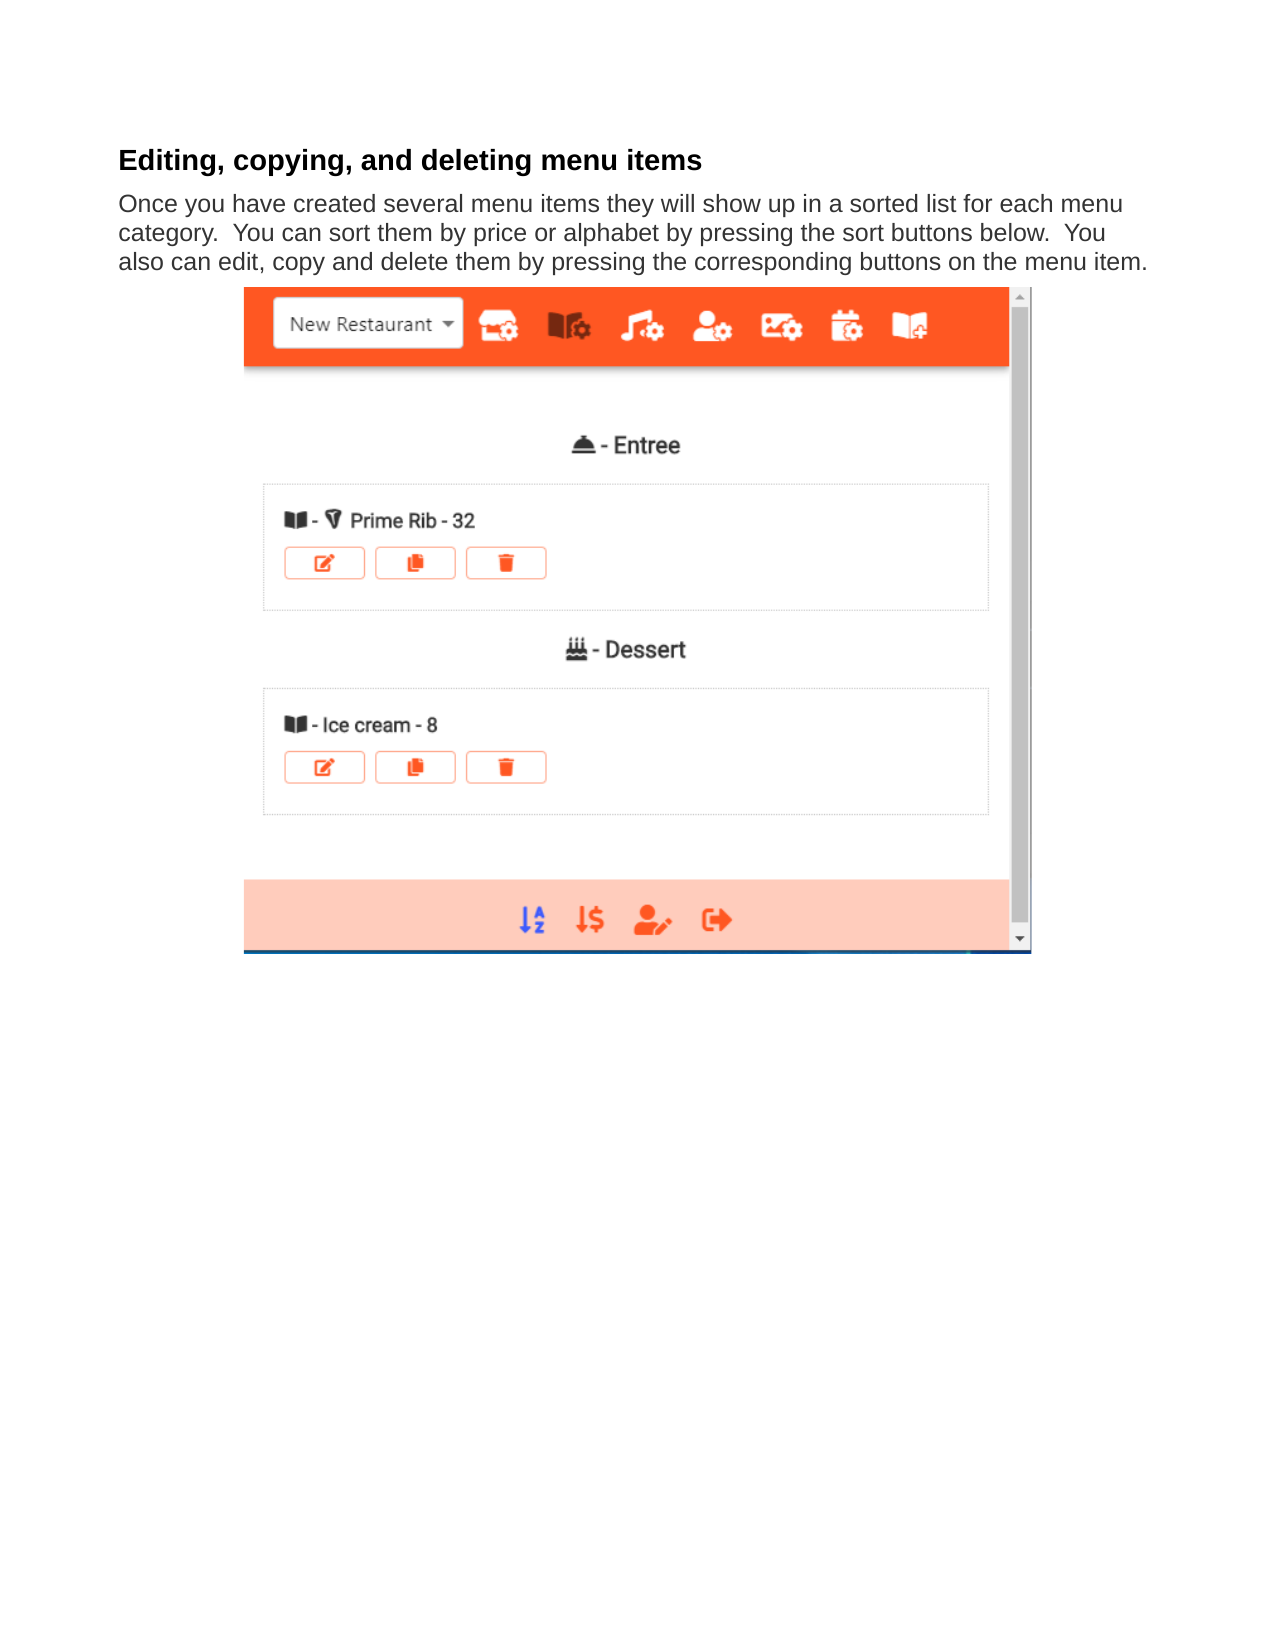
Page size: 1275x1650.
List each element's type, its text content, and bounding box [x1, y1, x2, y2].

subtitle Editing, copying, and deleting menu items [118, 143, 1157, 177]
text Once you have created several menu items they will show up in a sorted list for each menu category. You can sort them by price or alphabet by pressing the sort buttons below. You also can edit, copy and delete them by pressing the corresponding buttons on the menu item. [118, 189, 1157, 275]
picture [243, 287, 1032, 954]
